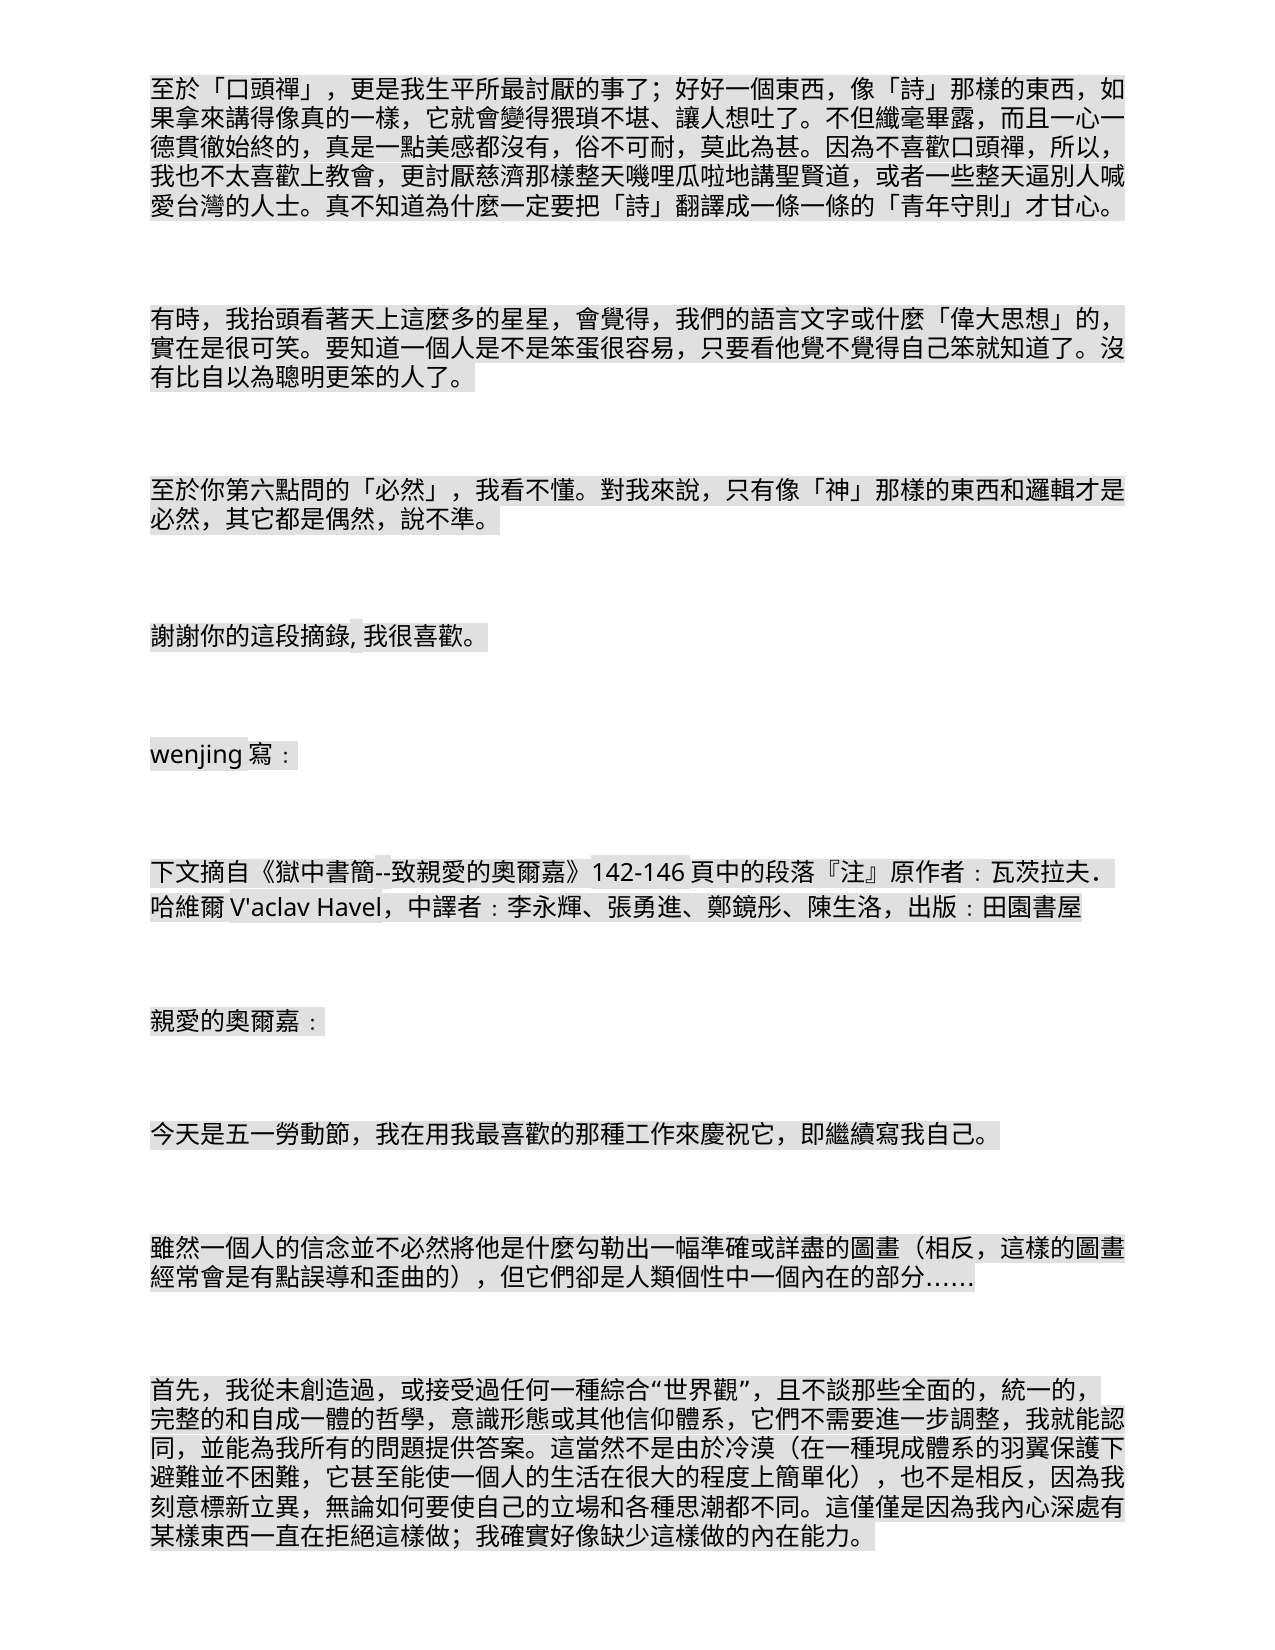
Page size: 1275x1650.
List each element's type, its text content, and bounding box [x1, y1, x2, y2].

text wenjing寫﹕ [150, 737, 1125, 771]
text 首先，我從未創造過，或接受過任何一種綜合“世界觀”，且不談那些全面的，統一的，完整的和自成一體的哲學，意識形態或其他信仰體系，它們不需要進一步調整，我就能認同，並能為我所有的問題提供答案。這當然不是由於冷漠（在一種現成體系的羽翼保護下避難並不困難，它甚至能使一個人的生活在很大的程度上簡單化），也不是相反，因為我刻意標新立異，無論如何要使自己的立場和各種思潮都不同。這僅僅是因為我內心深處有某樣東西一直在拒絕這樣做；我確實好像缺少這樣做的內在能力。 [150, 1376, 1125, 1551]
text 雖然一個人的信念並不必然將他是什麼勾勒出一幅準確或詳盡的圖畫（相反，這樣的圖畫經常會是有點誤導和歪曲的），但它們卻是人類個性中一個內在的部分…… [150, 1234, 1125, 1292]
text 謝謝你的這段摘錄, 我很喜歡。 [150, 619, 1125, 653]
text 親愛的奧爾嘉﹕ [150, 1007, 1125, 1036]
text 至於「口頭禪」，更是我生平所最討厭的事了；好好一個東西，像「詩」那樣的東西，如果拿來講得像真的一樣，它就會變得猥瑣不堪、讓人想吐了。不但纖毫畢露，而且一心一德貫徹始終的，真是一點美感都沒有，俗不可耐，莫此為甚。因為不喜歡口頭禪，所以，我也不太喜歡上教會，更討厭慈濟那樣整天嘰哩瓜啦地講聖賢道，或者一些整天逼別人喊愛台灣的人士。真不知道為什麼一定要把「詩」翻譯成一條一條的「青年守則」才甘心。 [150, 75, 1125, 221]
text 有時，我抬頭看著天上這麼多的星星，會覺得，我們的語言文字或什麼「偉大思想」的，實在是很可笑。要知道一個人是不是笨蛋很容易，只要看他覺不覺得自己笨就知道了。沒有比自以為聰明更笨的人了。 [150, 305, 1125, 392]
text 至於你第六點問的「必然」，我看不懂。對我來說，只有像「神」那樣的東西和邏輯才是必然，其它都是偶然，說不準。 [150, 476, 1125, 535]
text 今天是五一勞動節，我在用我最喜歡的那種工作來慶祝它，即繼續寫我自己。 [150, 1121, 1125, 1150]
text 下文摘自《獄中書簡--致親愛的奧爾嘉》142-146頁中的段落『注』原作者﹕瓦茨拉夫．哈維爾V'aclav Havel，中譯者﹕李永輝、張勇進、鄭鏡彤、陳生洛，出版﹕田園書屋 [150, 855, 1125, 923]
